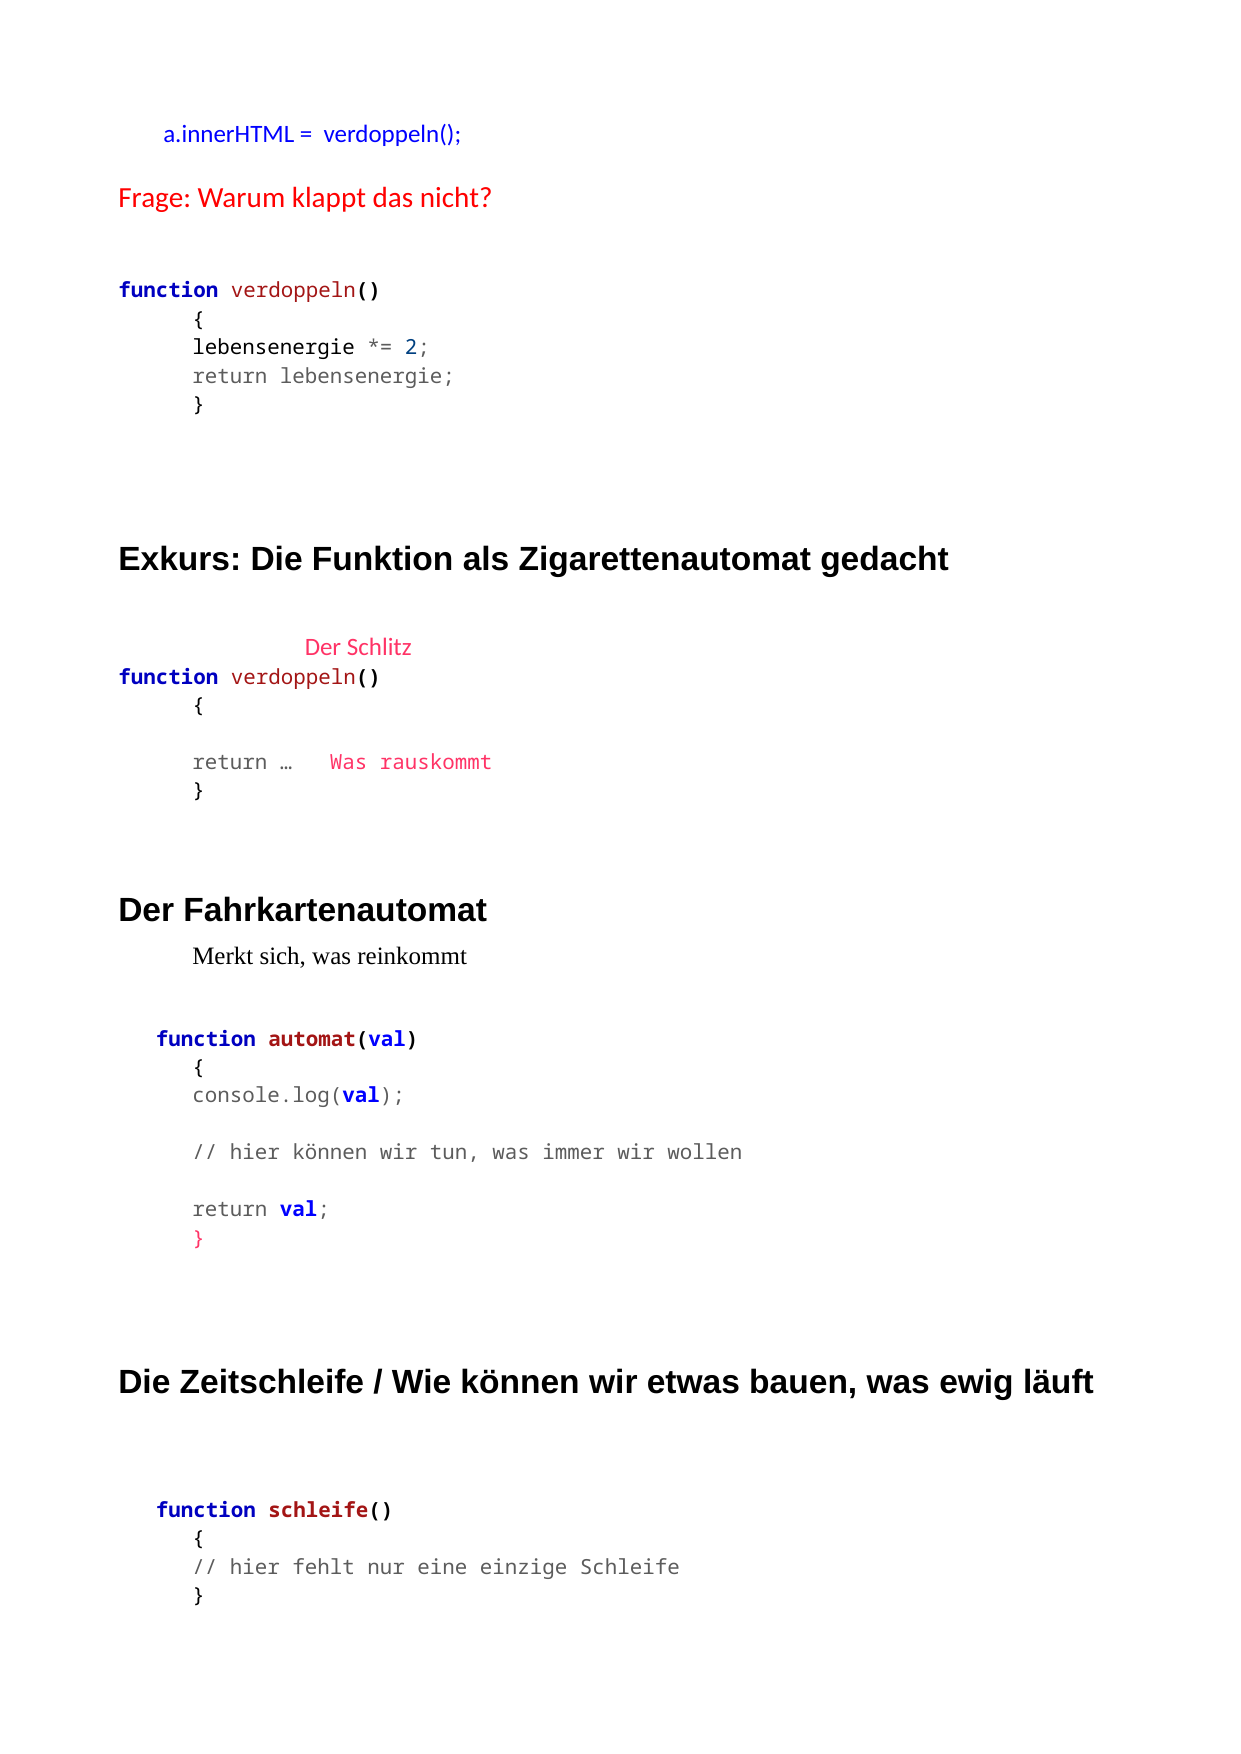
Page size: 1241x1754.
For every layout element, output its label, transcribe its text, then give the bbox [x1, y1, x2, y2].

text // hier fehlt nur eine einzige Schleife [118, 1552, 1122, 1580]
text return … Was rauskommt [118, 747, 1122, 776]
text function verdoppeln() [118, 662, 1122, 690]
subtitle Der Fahrkartenautomat [118, 890, 1122, 929]
text { [118, 304, 1122, 332]
text console.log(val); [118, 1081, 1122, 1109]
subtitle Die Zeitschleife / Wie können wir etwas bauen, was ewig läuft [118, 1361, 1122, 1400]
text // hier können wir tun, was immer wir wollen [118, 1137, 1122, 1166]
text { [118, 1052, 1122, 1081]
text { [118, 690, 1122, 719]
subtitle Exkurs: Die Funktion als Zigarettenautomat gedacht [118, 539, 1122, 577]
text } [118, 1223, 1122, 1251]
text function automat(val) [118, 1024, 1122, 1052]
text { [118, 1523, 1122, 1552]
text return val; [118, 1194, 1122, 1223]
text } [118, 1580, 1122, 1609]
text a.innerHTML = verdoppeln(); [163, 118, 1122, 149]
text function verdoppeln() [118, 275, 1122, 304]
text Der Schlitz [163, 631, 1122, 662]
text lebensenergie *= 2; [118, 332, 1122, 361]
text } [118, 776, 1122, 804]
text return lebensenergie; [118, 361, 1122, 389]
text Frage: Warum klappt das nicht? [118, 179, 1122, 215]
text Merkt sich, was reinkommt [118, 941, 1122, 970]
text function schleife() [118, 1495, 1122, 1523]
text } [118, 389, 1122, 418]
